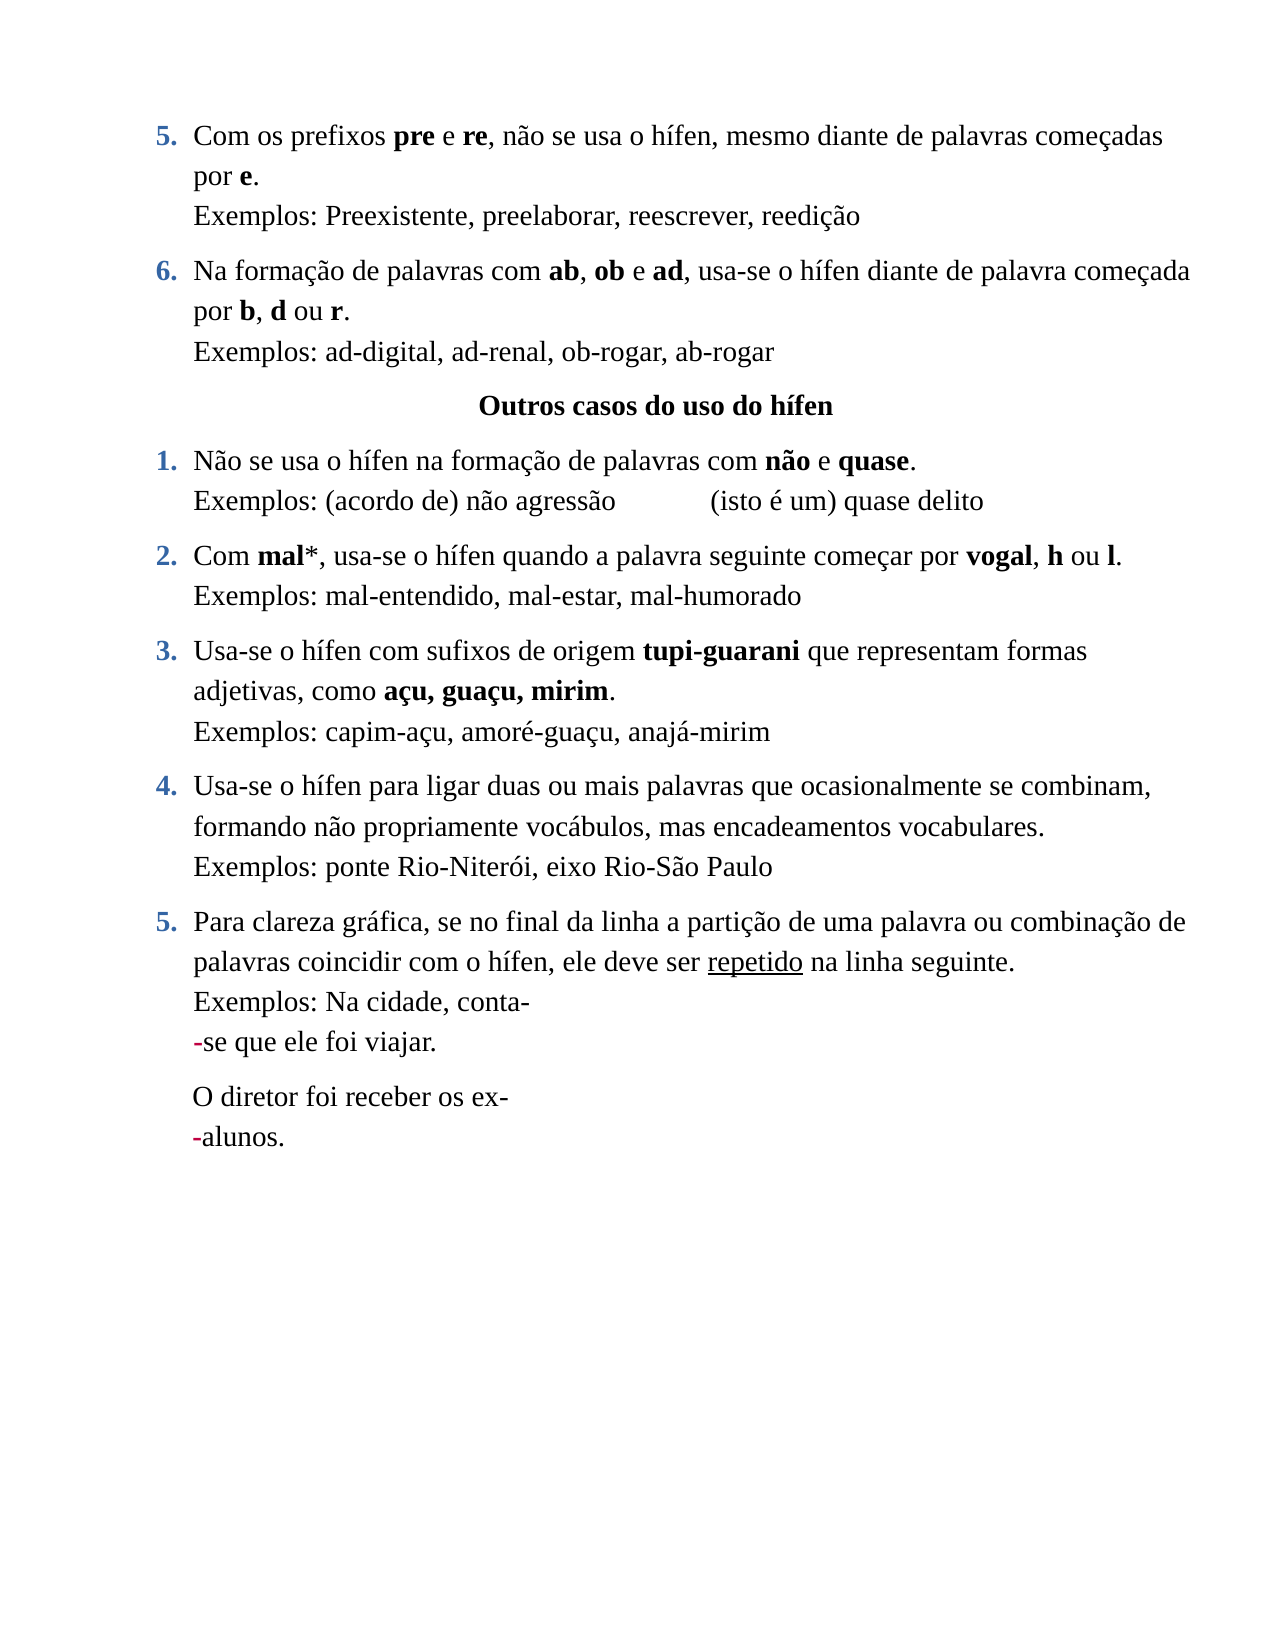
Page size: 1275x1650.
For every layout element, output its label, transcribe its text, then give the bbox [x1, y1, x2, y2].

list Para clareza gráfica, se no final da linha a partição de uma palavra ou combinação de palavras coincidir com o hífen, ele deve ser repetido na linha seguinte. Exemplos: Na cidade, conta- -se que ele foi viajar. [156, 904, 1193, 1058]
list Na formação de palavras com ab, ob e ad, usa-se o hífen diante de palavra começada por b, d ou r. Exemplos: ad-digital, ad-renal, ob-rogar, ab-rogar [156, 253, 1193, 367]
list Usa-se o hífen para ligar duas ou mais palavras que ocasionalmente se combinam, formando não propriamente vocábulos, mas encadeamentos vocabulares. Exemplos: ponte Rio-Niterói, eixo Rio-São Paulo [156, 768, 1193, 882]
list Não se usa o hífen na formação de palavras com não e quase. Exemplos: (acordo de) não agressão (isto é um) quase delito [156, 443, 1193, 517]
list Usa-se o hífen com sufixos de origem tupi-guarani que representam formas adjetivas, como açu, guaçu, mirim. Exemplos: capim-açu, amoré-guaçu, anajá-mirim [156, 633, 1193, 747]
text Outros casos do uso do hífen [118, 388, 1193, 422]
text O diretor foi receber os ex- -alunos. [118, 1079, 1193, 1153]
list Com os prefixos pre e re, não se usa o hífen, mesmo diante de palavras começadas por e. Exemplos: Preexistente, preelaborar, reescrever, reedição [156, 118, 1193, 232]
list Com mal*, usa-se o hífen quando a palavra seguinte começar por vogal, h ou l. Exemplos: mal-entendido, mal-estar, mal-humorado [156, 538, 1193, 612]
